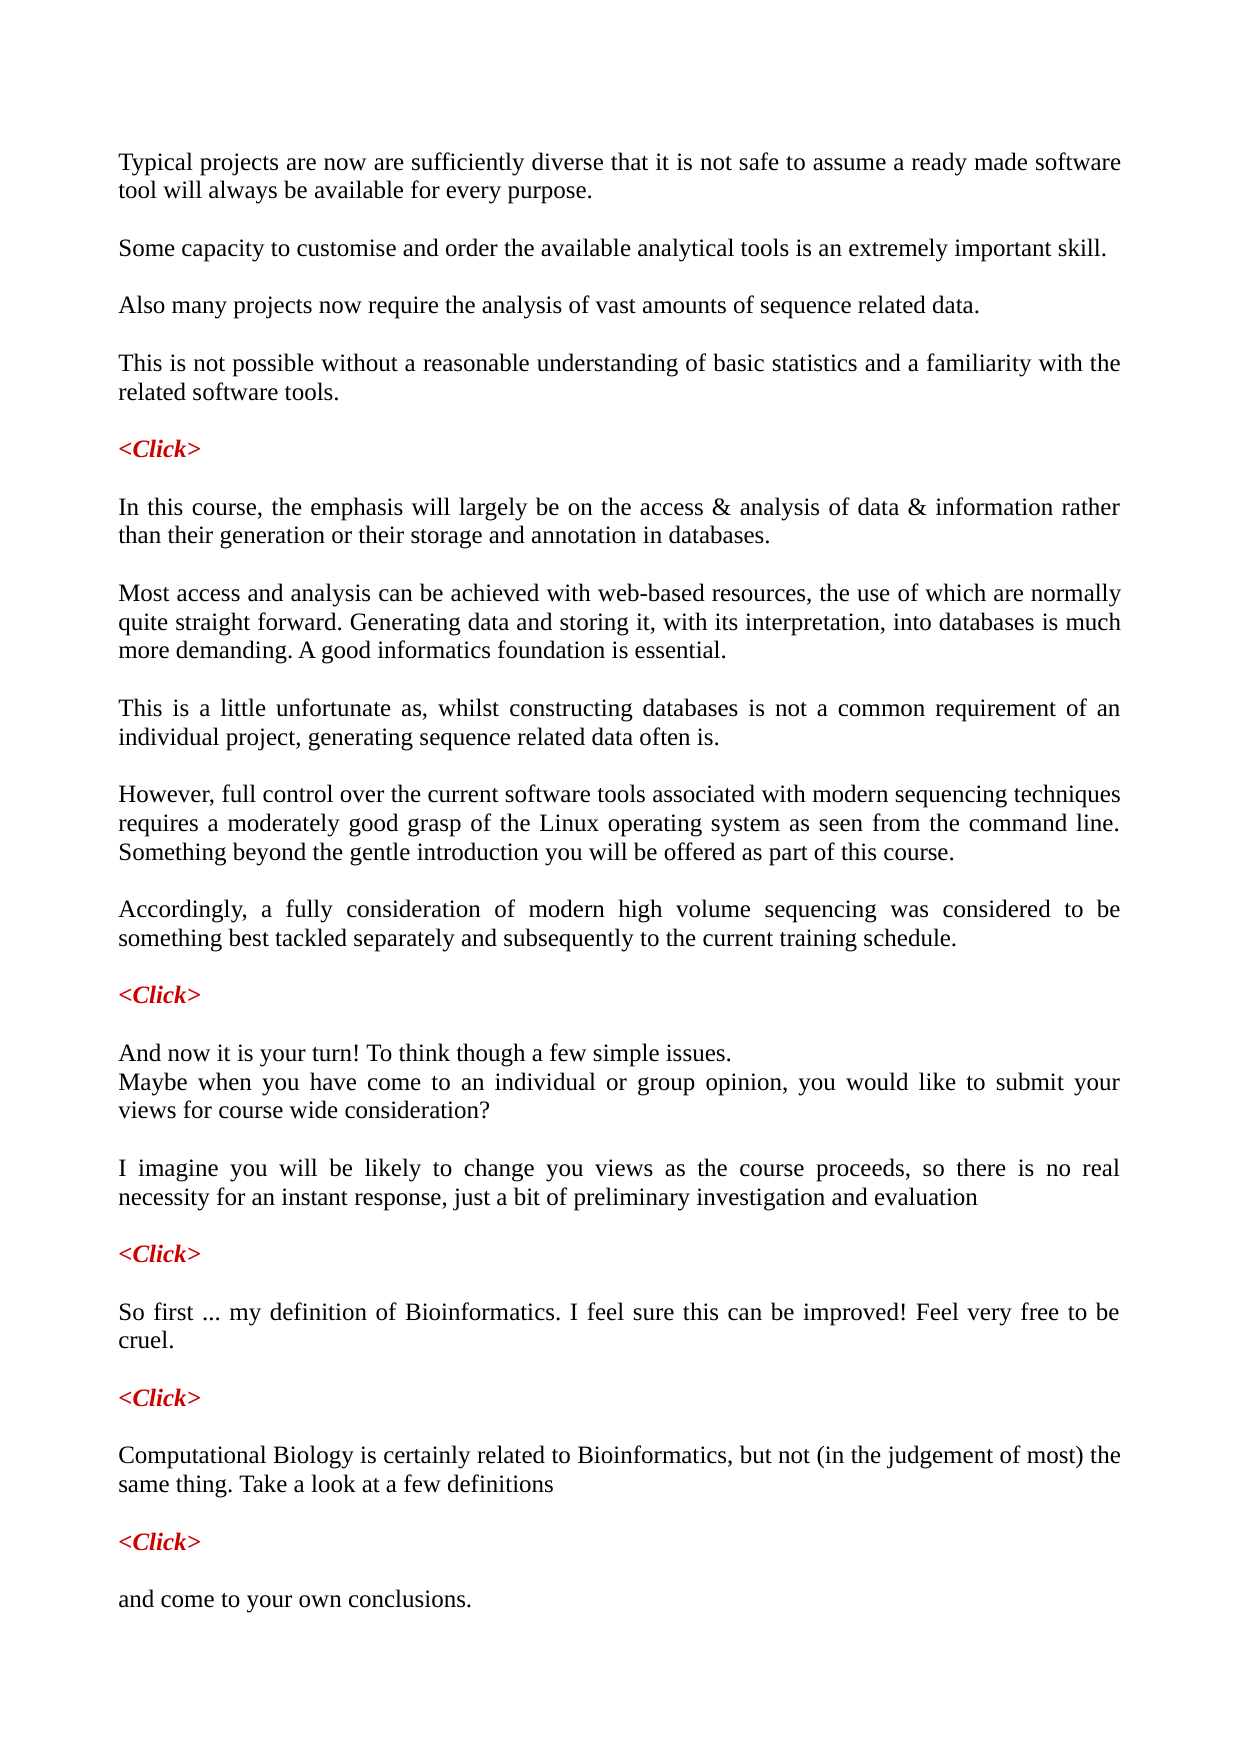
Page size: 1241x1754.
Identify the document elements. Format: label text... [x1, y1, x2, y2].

text This is not possible without a reasonable understanding of basic statistics and a familiarity with the related software tools. [118, 348, 1122, 406]
text Some capacity to customise and order the available analytical tools is an extremely important skill. [118, 233, 1122, 262]
text <Click> [118, 1527, 1122, 1556]
text Most access and analysis can be achieved with web-based resources, the use of which are normally quite straight forward. Generating data and storing it, with its interpretation, into databases is much more demanding. A good informatics foundation is essential. [118, 578, 1122, 664]
text Typical projects are now are sufficiently diverse that it is not safe to assume a ready made software tool will always be available for every purpose. [118, 147, 1122, 204]
text Computational Biology is certainly related to Bioinformatics, but not (in the judgement of most) the same thing. Take a look at a few definitions [118, 1441, 1122, 1498]
text <Click> [118, 1383, 1122, 1412]
text In this course, the emphasis will largely be on the access & analysis of data & information rather than their generation or their storage and annotation in databases. [118, 492, 1122, 549]
text So first ... my definition of Bioinformatics. I feel sure this can be improved! Feel very free to be cruel. [118, 1297, 1122, 1354]
text Also many projects now require the analysis of vast amounts of sequence related data. [118, 291, 1122, 319]
text This is a little unfortunate as, whilst constructing databases is not a common requirement of an individual project, generating sequence related data often is. [118, 693, 1122, 751]
text Maybe when you have come to an individual or group opinion, you would like to submit your views for course wide consideration? [118, 1067, 1122, 1124]
text Accordingly, a fully consideration of modern high volume sequencing was considered to be something best tackled separately and subsequently to the current training schedule. [118, 894, 1122, 952]
text And now it is your turn! To think though a few simple issues. [118, 1038, 1122, 1067]
text I imagine you will be likely to change you views as the course proceeds, so there is no real necessity for an instant response, just a bit of preliminary investigation and evaluation [118, 1153, 1122, 1211]
text <Click> [118, 434, 1122, 463]
text and come to your own conclusions. [118, 1584, 1122, 1613]
text However, full control over the current software tools associated with modern sequencing techniques requires a moderately good grasp of the Linux operating system as seen from the command line. Something beyond the gentle introduction you will be offered as part of this course. [118, 779, 1122, 866]
text <Click> [118, 981, 1122, 1009]
text <Click> [118, 1239, 1122, 1268]
